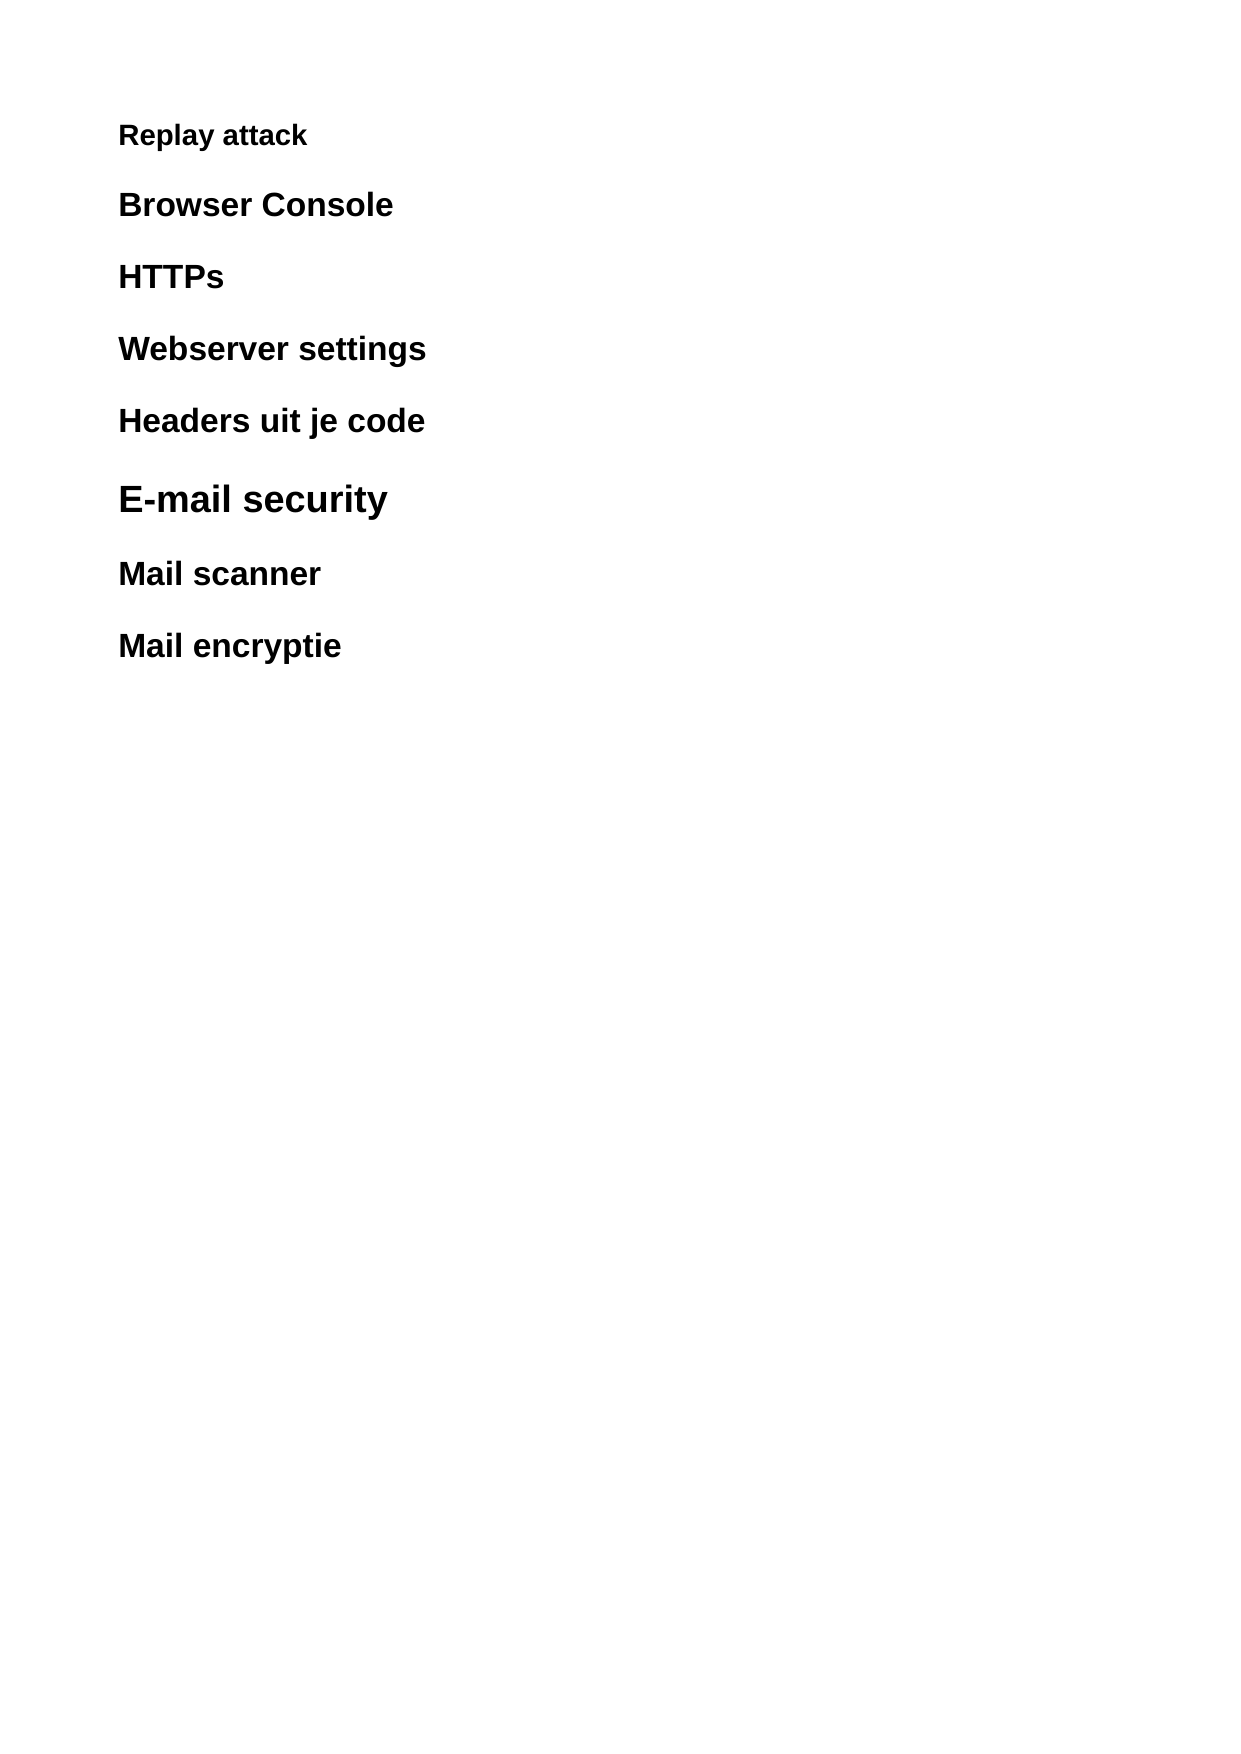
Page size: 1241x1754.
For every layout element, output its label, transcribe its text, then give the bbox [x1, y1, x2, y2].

subtitle E-mail security [118, 477, 1122, 521]
subtitle HTTPs [118, 257, 1122, 296]
subtitle Replay attack [118, 118, 1122, 152]
subtitle Mail encryptie [118, 626, 1122, 665]
subtitle Webserver settings [118, 329, 1122, 368]
subtitle Browser Console [118, 185, 1122, 224]
subtitle Headers uit je code [118, 401, 1122, 440]
subtitle Mail scanner [118, 554, 1122, 593]
